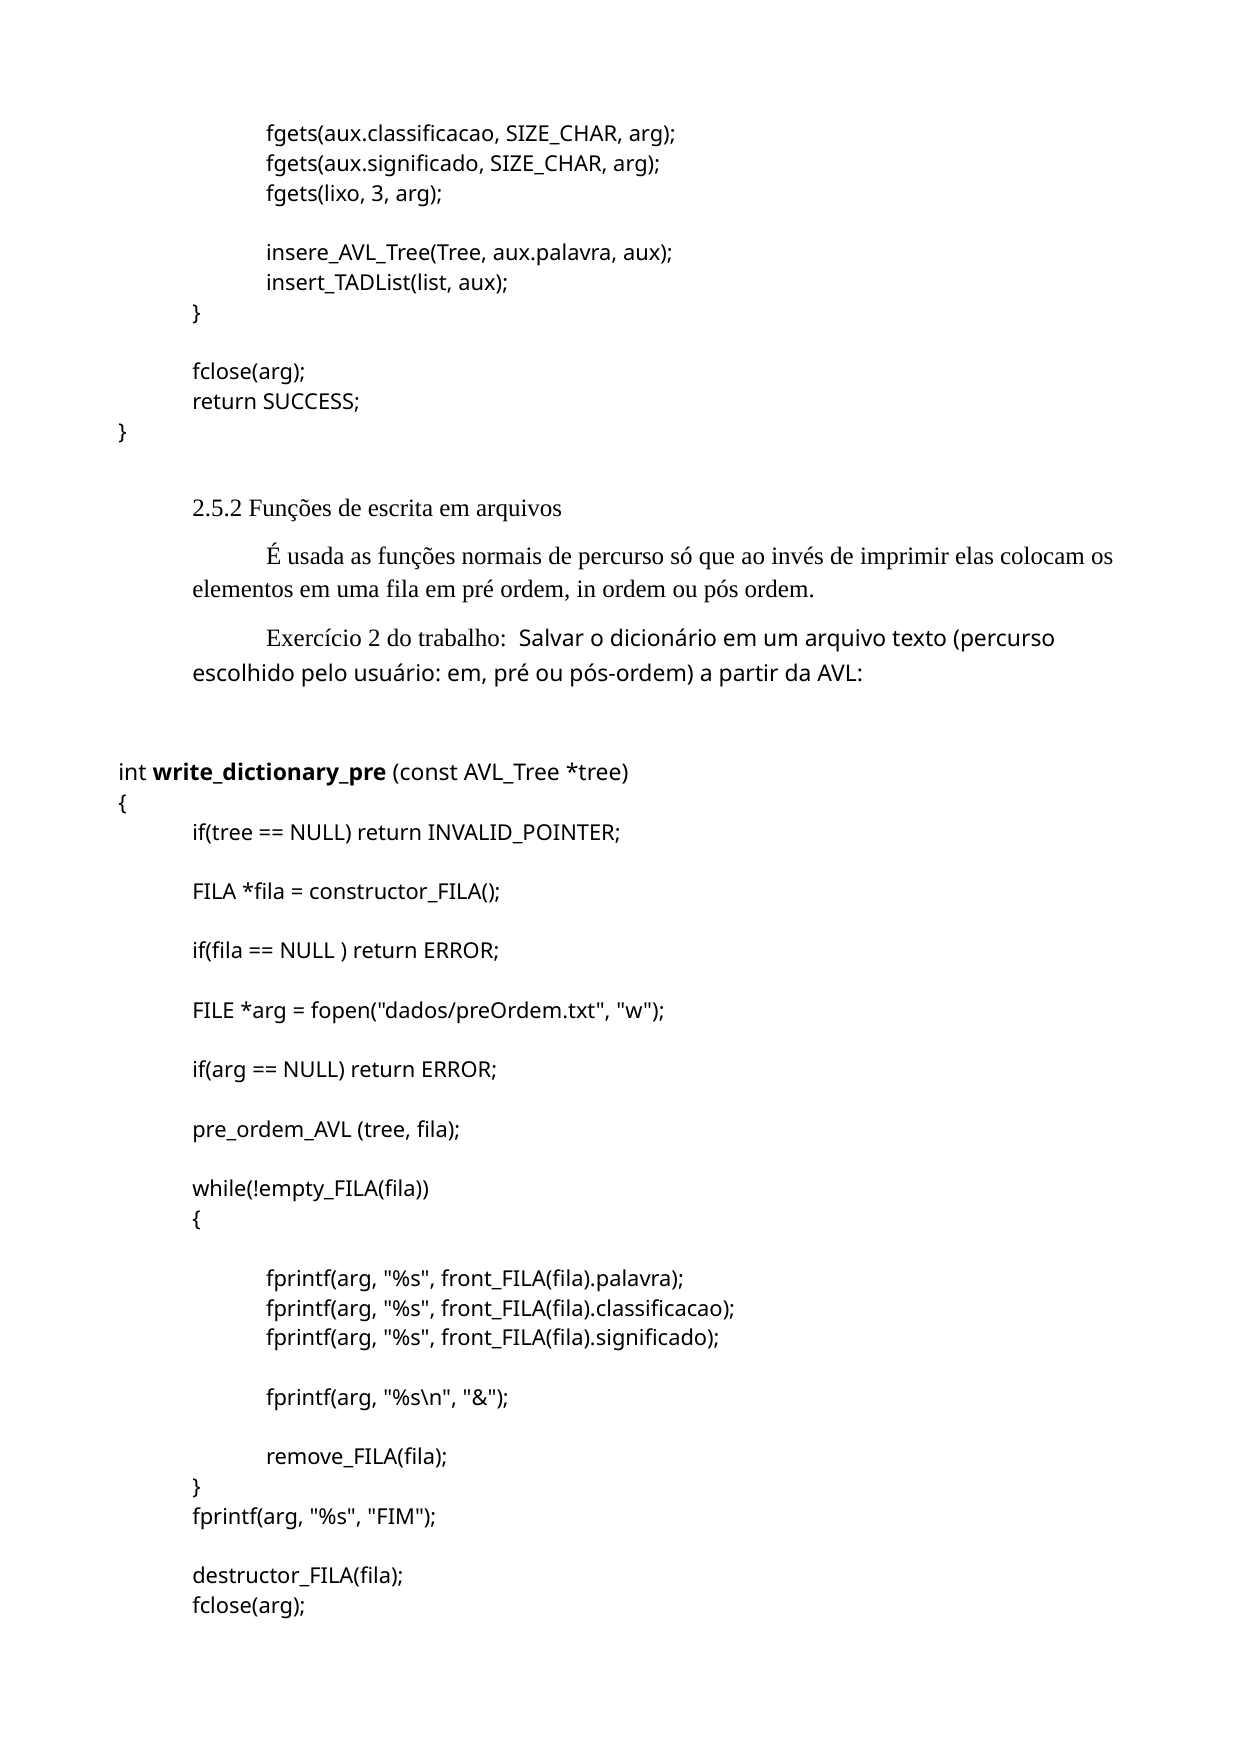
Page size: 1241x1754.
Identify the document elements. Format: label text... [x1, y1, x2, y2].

text fprintf(arg, "%s", front_FILA(fila).significado); [118, 1322, 1122, 1352]
text if(fila == NULL ) return ERROR; [118, 936, 1122, 965]
text fgets(lixo, 3, arg); [118, 178, 1122, 207]
text remove_FILA(fila); [118, 1441, 1122, 1471]
text int write_dictionary_pre (const AVL_Tree *tree) [118, 756, 1122, 787]
text fprintf(arg, "%s", "FIM"); [118, 1501, 1122, 1531]
text 2.5.2 Funções de escrita em arquivos [118, 493, 1122, 522]
text FILA *fila = constructor_FILA(); [118, 876, 1122, 906]
text { [118, 787, 1122, 817]
text return SUCCESS; [118, 386, 1122, 416]
text } [118, 416, 1122, 446]
text if(arg == NULL) return ERROR; [118, 1054, 1122, 1084]
text destructor_FILA(fila); [118, 1560, 1122, 1590]
text É usada as funções normais de percurso só que ao invés de imprimir elas colocam os elementos em uma fila em pré ordem, in ordem ou pós ordem. [118, 541, 1122, 603]
text Exercício 2 do trabalho: Salvar o dicionário em um arquivo texto (percurso escolhido pelo usuário: em, pré ou pós-ordem) a partir da AVL: [118, 621, 1122, 689]
text { [118, 1203, 1122, 1233]
text fgets(aux.classificacao, SIZE_CHAR, arg); [118, 118, 1122, 148]
text } [118, 297, 1122, 327]
text pre_ordem_AVL (tree, fila); [118, 1114, 1122, 1144]
text fgets(aux.significado, SIZE_CHAR, arg); [118, 148, 1122, 178]
text fprintf(arg, "%s\n", "&"); [118, 1382, 1122, 1412]
text insert_TADList(list, aux); [118, 267, 1122, 297]
text } [118, 1471, 1122, 1501]
text insere_AVL_Tree(Tree, aux.palavra, aux); [118, 237, 1122, 267]
text fprintf(arg, "%s", front_FILA(fila).classificacao); [118, 1292, 1122, 1322]
text fprintf(arg, "%s", front_FILA(fila).palavra); [118, 1263, 1122, 1292]
text fclose(arg); [118, 1590, 1122, 1620]
text while(!empty_FILA(fila)) [118, 1173, 1122, 1203]
text FILE *arg = fopen("dados/preOrdem.txt", "w"); [118, 995, 1122, 1025]
text fclose(arg); [118, 356, 1122, 386]
text if(tree == NULL) return INVALID_POINTER; [118, 817, 1122, 846]
